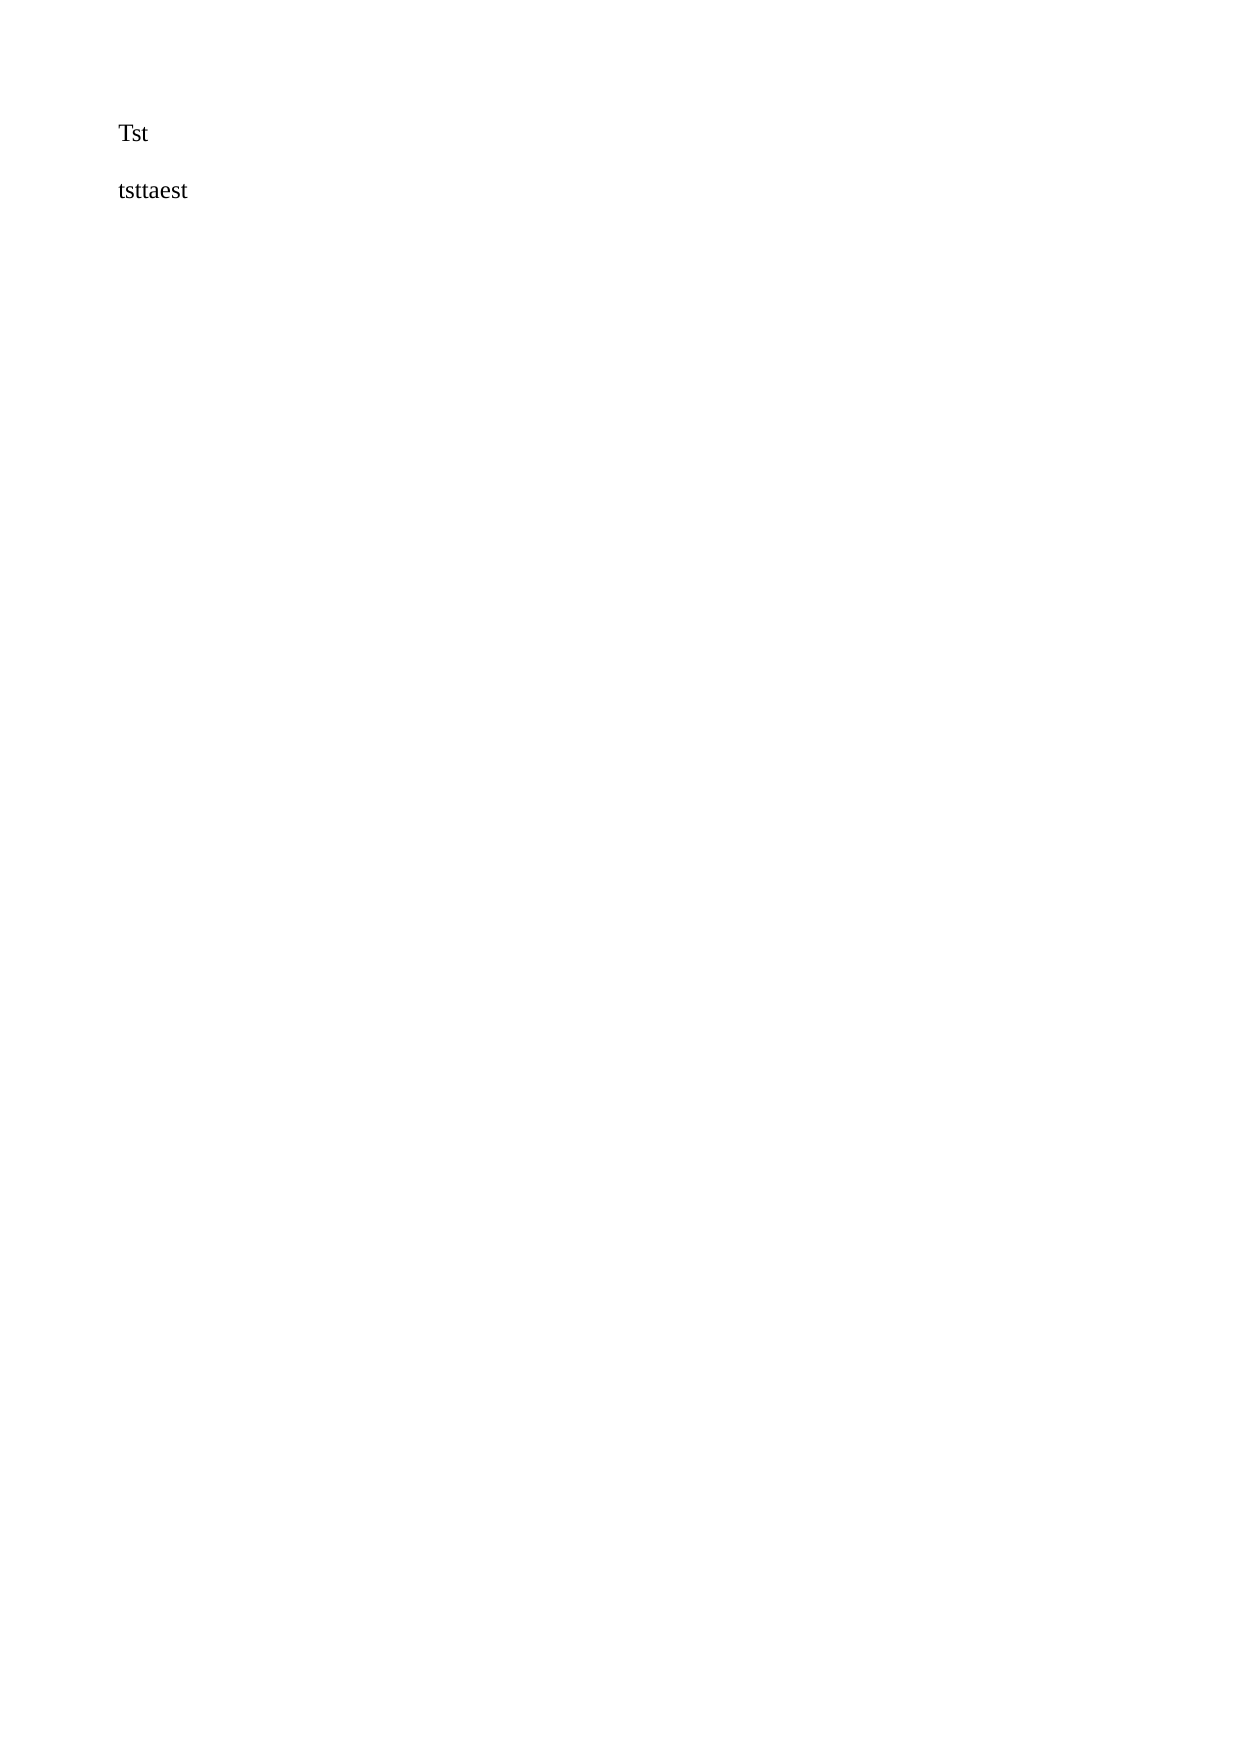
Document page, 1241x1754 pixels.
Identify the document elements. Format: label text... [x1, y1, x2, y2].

text tsttaest [118, 176, 1122, 204]
text Tst [118, 118, 1122, 147]
